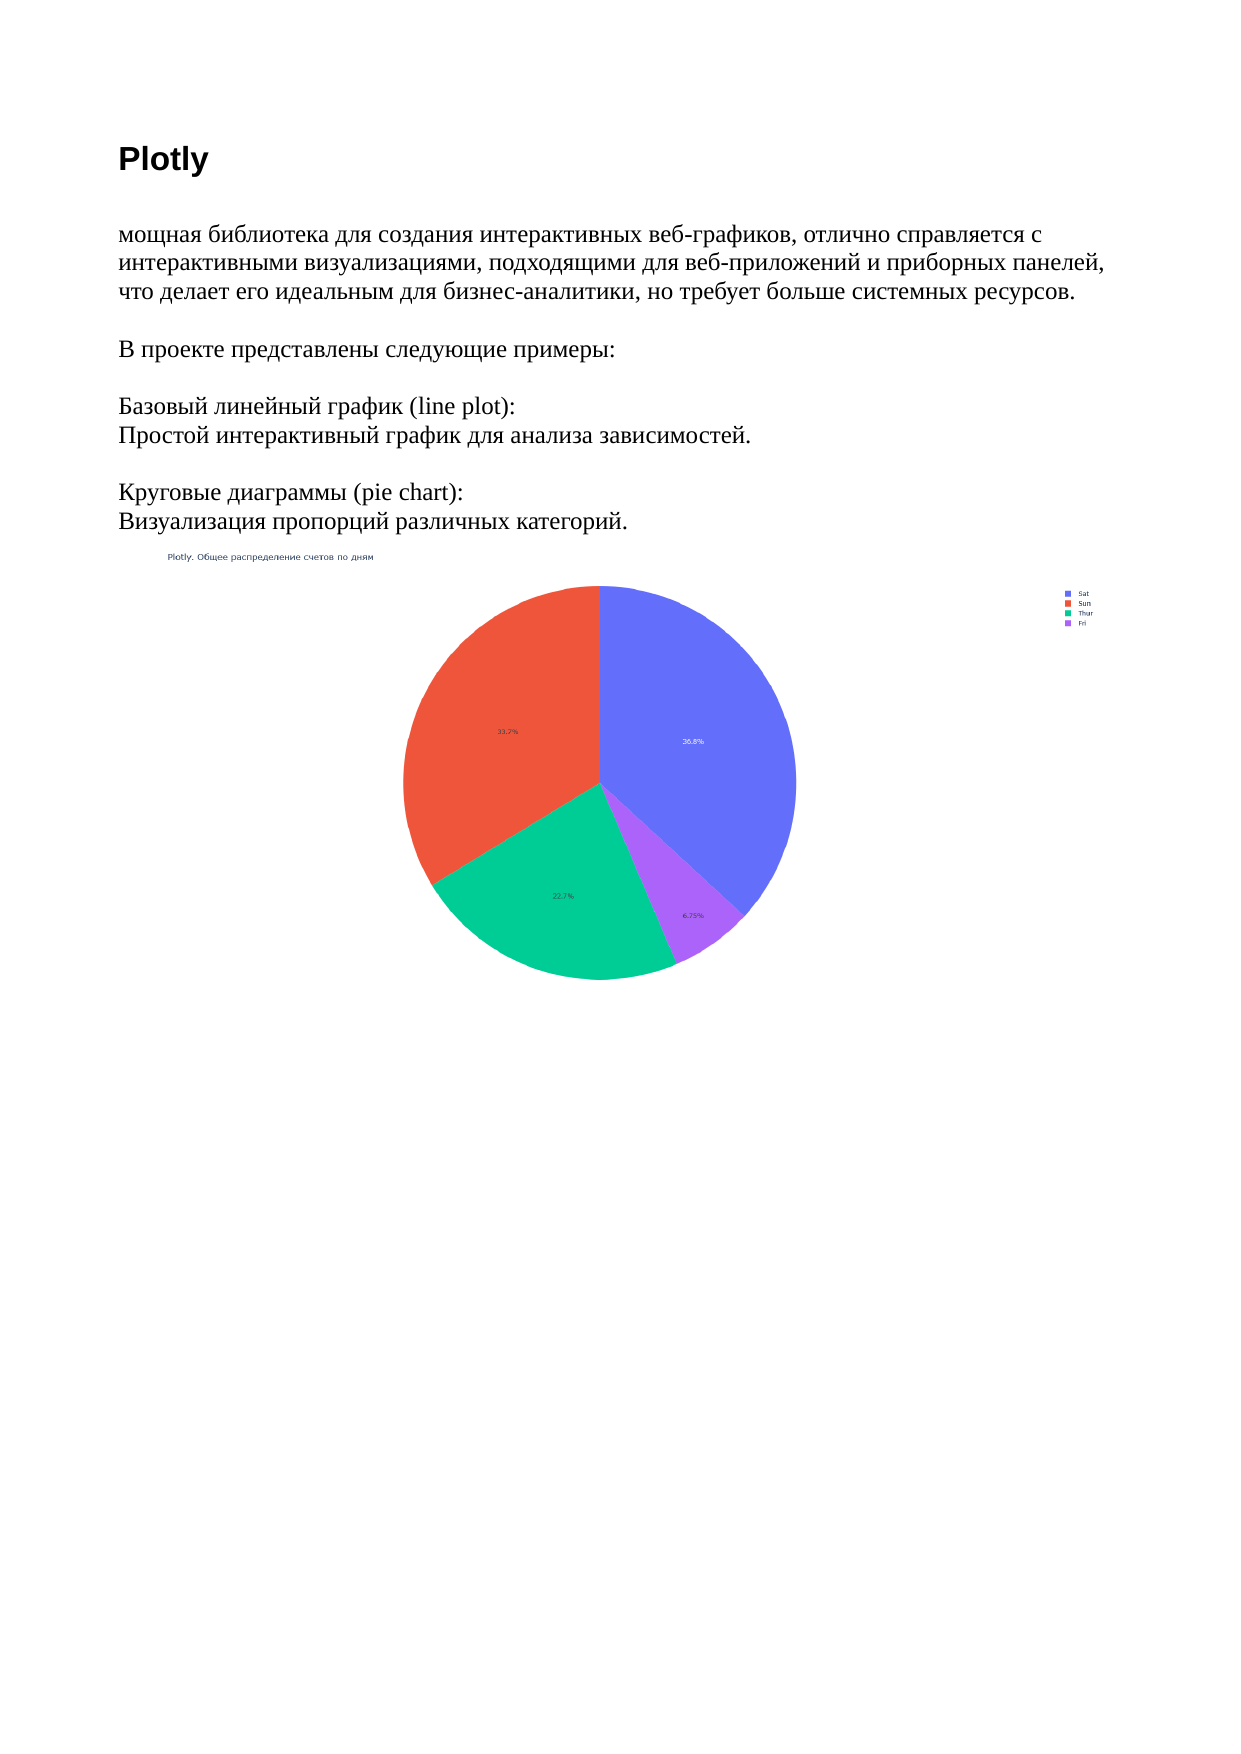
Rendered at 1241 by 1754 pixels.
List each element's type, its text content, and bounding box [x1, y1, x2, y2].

text Простой интерактивный график для анализа зависимостей. [118, 420, 1122, 449]
subtitle Plotly [118, 139, 1122, 177]
picture [118, 535, 1104, 1021]
text Круговые диаграммы (pie chart): [118, 477, 1122, 506]
text Визуализация пропорций различных категорий. [118, 506, 1122, 535]
text В проекте представлены следующие примеры: [118, 334, 1122, 362]
text Базовый линейный график (line plot): [118, 391, 1122, 420]
text мощная библиотека для создания интерактивных веб-графиков, отлично справляется с интерактивными визуализациями, подходящими для веб-приложений и приборных панелей, что делает его идеальным для бизнес-аналитики, но требует больше системных ресурсов. [118, 190, 1122, 334]
